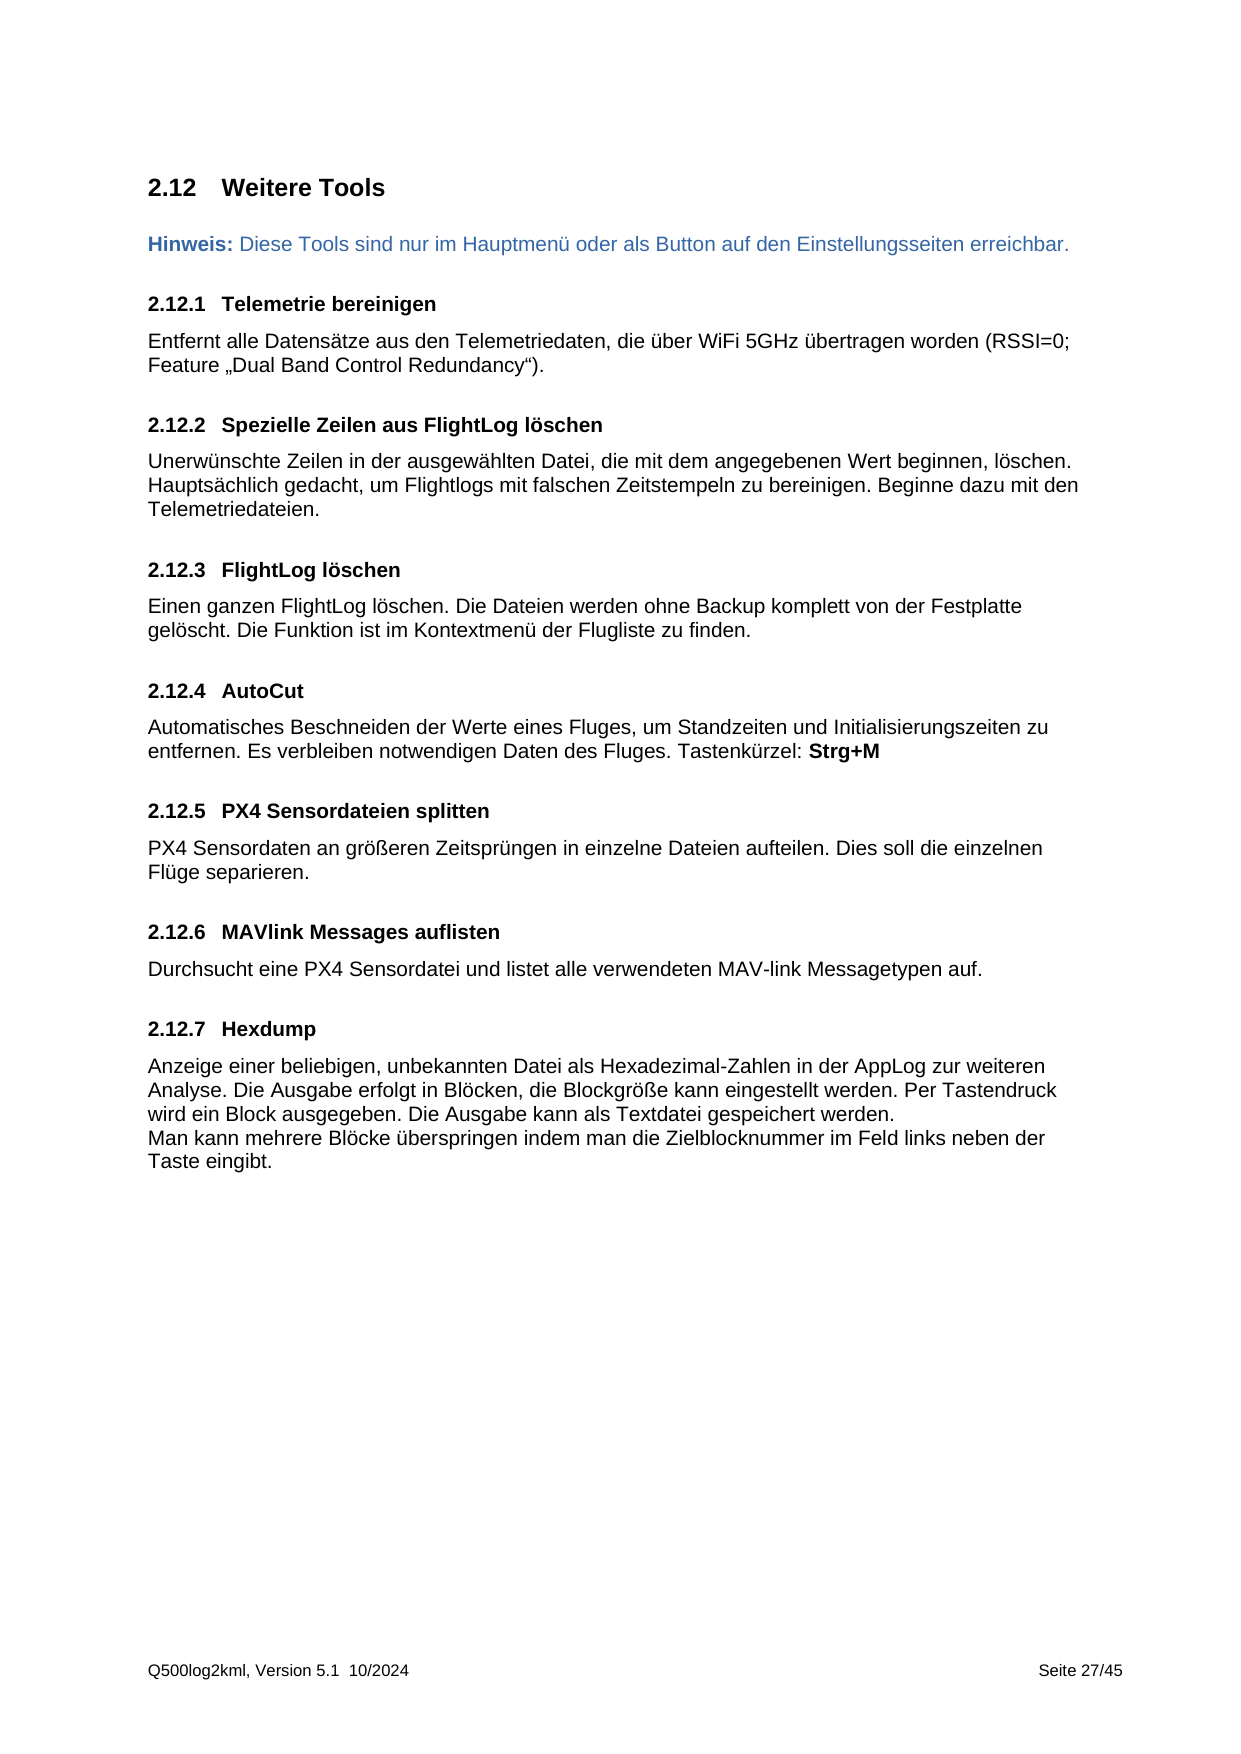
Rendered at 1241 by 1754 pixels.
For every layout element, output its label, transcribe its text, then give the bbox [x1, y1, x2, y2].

subtitle MAVlink Messages auflisten [148, 920, 1093, 944]
text Man kann mehrere Blöcke überspringen indem man die Zielblocknummer im Feld links neben der Taste eingibt. [148, 1125, 1093, 1173]
subtitle PX4 Sensordateien splitten [148, 799, 1093, 823]
subtitle Spezielle Zeilen aus FlightLog löschen [148, 413, 1093, 437]
text Hinweis: Diese Tools sind nur im Hauptmenü oder als Button auf den Einstellungsseiten erreichbar. [148, 232, 1093, 256]
text Anzeige einer beliebigen, unbekannten Datei als Hexadezimal-Zahlen in der AppLog zur weiteren Analyse. Die Ausgabe erfolgt in Blöcken, die Blockgröße kann eingestellt werden. Per Tastendruck wird ein Block ausgegeben. Die Ausgabe kann als Textdatei gespeichert werden. [148, 1053, 1093, 1125]
subtitle Telemetrie bereinigen [148, 292, 1093, 316]
subtitle Weitere Tools [148, 173, 1093, 201]
subtitle AutoCut [148, 678, 1093, 702]
text Einen ganzen FlightLog löschen. Die Dateien werden ohne Backup komplett von der Festplatte gelöscht. Die Funktion ist im Kontextmenü der Flugliste zu finden. [148, 594, 1093, 642]
text Automatisches Beschneiden der Werte eines Fluges, um Standzeiten und Initialisierungszeiten zu entfernen. Es verbleiben notwendigen Daten des Fluges. Tastenkürzel: Strg+M [148, 715, 1093, 763]
text Durchsucht eine PX4 Sensordatei und listet alle verwendeten MAV-link Messagetypen auf. [148, 957, 1093, 981]
subtitle Hexdump [148, 1017, 1093, 1041]
text PX4 Sensordaten an größeren Zeitsprüngen in einzelne Dateien aufteilen. Dies soll die einzelnen Flüge separieren. [148, 836, 1093, 884]
text Unerwünschte Zeilen in der ausgewählten Datei, die mit dem angegebenen Wert beginnen, löschen. Hauptsächlich gedacht, um Flightlogs mit falschen Zeitstempeln zu bereinigen. Beginne dazu mit den Telemetriedateien. [148, 449, 1093, 521]
subtitle FlightLog löschen [148, 558, 1093, 582]
text Entfernt alle Datensätze aus den Telemetriedaten, die über WiFi 5GHz übertragen worden (RSSI=0; Feature „Dual Band Control Redundancy“). [148, 328, 1093, 376]
